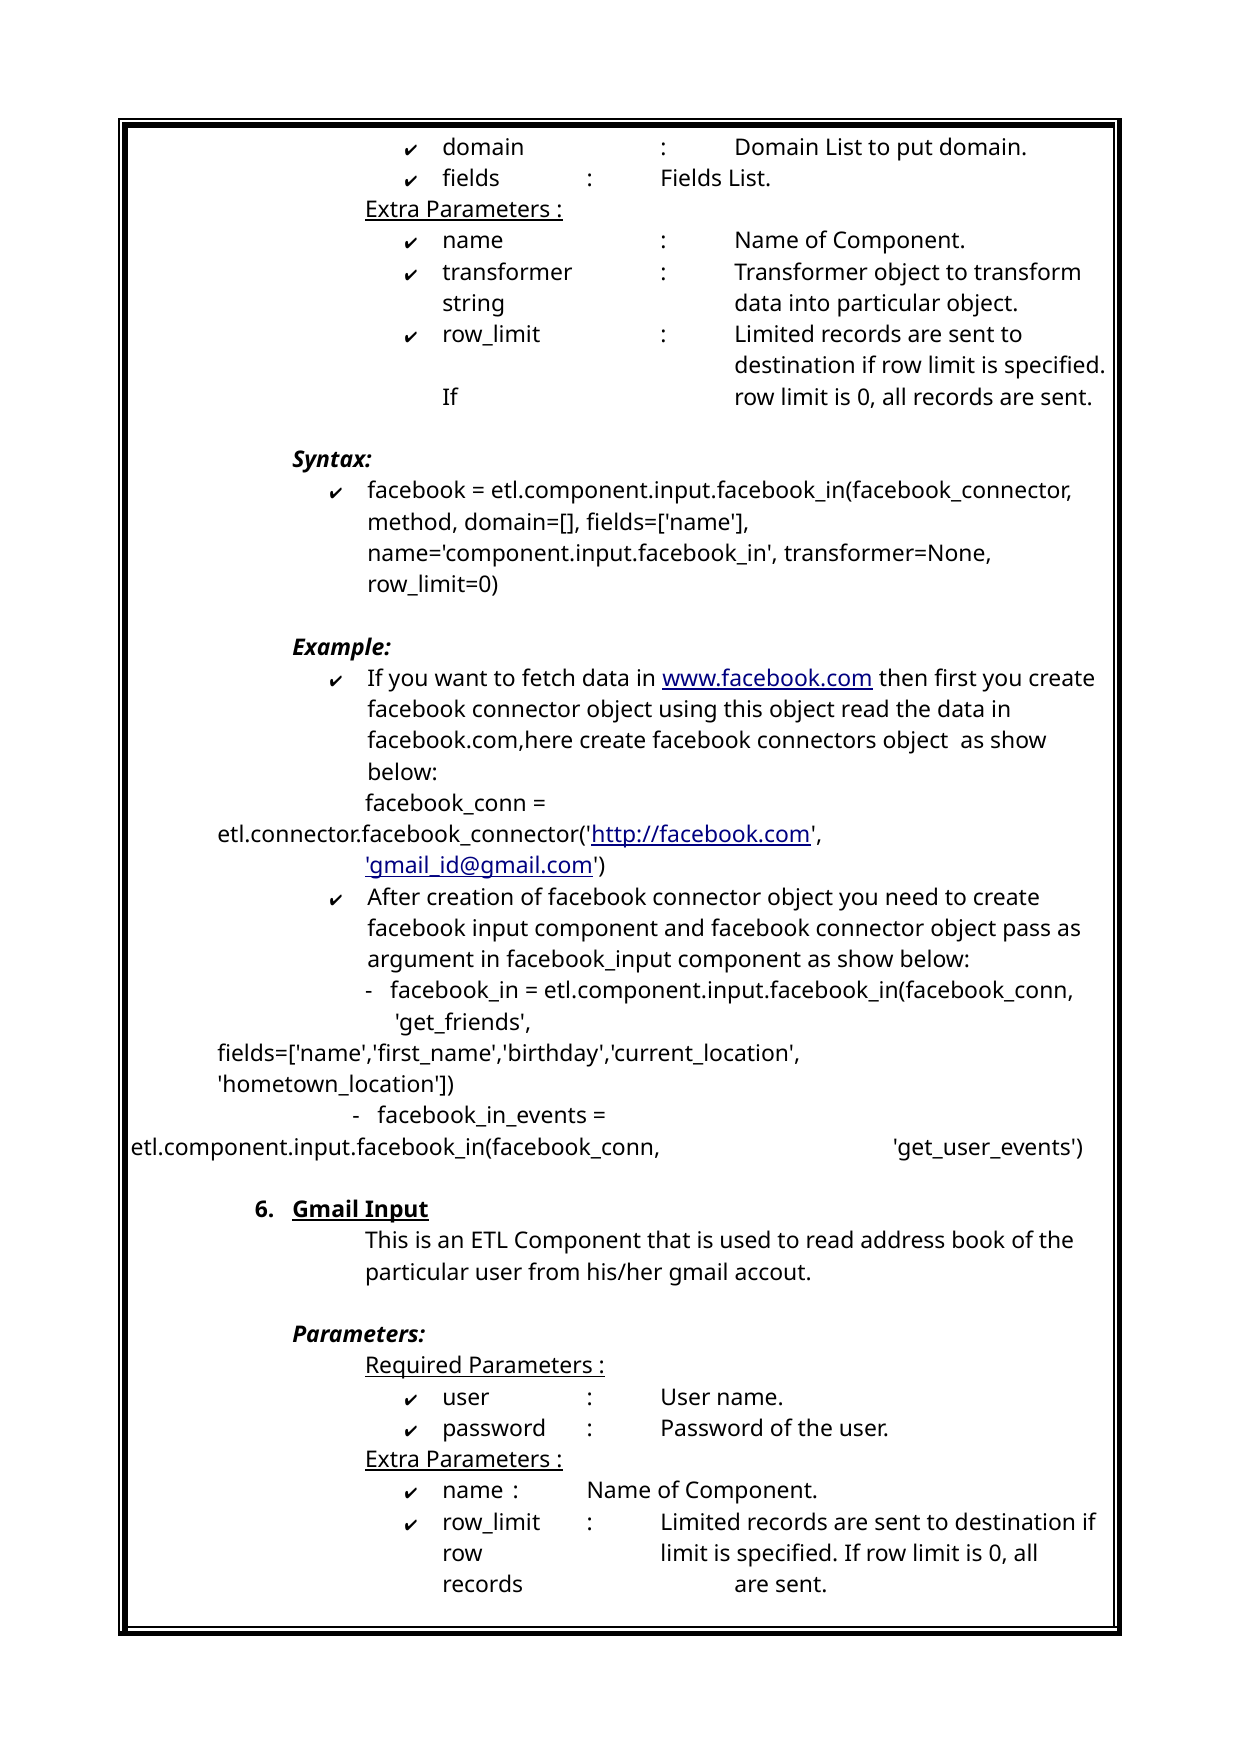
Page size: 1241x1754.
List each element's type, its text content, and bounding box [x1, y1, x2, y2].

list password : Password of the user. [404, 1412, 1110, 1443]
list After creation of facebook connector object you need to create facebook input component and facebook connector object pass as argument in facebook_input component as show below: [329, 880, 1110, 974]
text facebook_conn = etl.connector.facebook_connector('http://facebook.com', [217, 787, 1110, 849]
text Required Parameters : [217, 1349, 1110, 1380]
text Syntax: [217, 443, 1110, 474]
list name : Name of Component. [404, 224, 1110, 255]
list fields : Fields List. [404, 162, 1110, 193]
list If you want to fetch data in www.facebook.com then first you create facebook connector object using this object read the data in facebook.com,here create facebook connectors object as show below: [329, 662, 1110, 787]
list facebook = etl.component.input.facebook_in(facebook_connector, method, domain=[], fields=['name'], name='component.input.facebook_in', transformer=None, row_limit=0) [329, 474, 1110, 599]
list row_limit : Limited records are sent to destination if row limit is specified. If row limit is 0, all records are sent. [404, 318, 1110, 412]
list transformer : Transformer object to transform string data into particular object. [404, 255, 1110, 318]
text - facebook_in_events = etl.component.input.facebook_in(facebook_conn, 'get_user_events') [130, 1099, 1110, 1162]
list domain : Domain List to put domain. [404, 130, 1110, 162]
list name : Name of Component. [404, 1474, 1110, 1505]
text Extra Parameters : [217, 193, 1110, 224]
list user : User name. [404, 1380, 1110, 1412]
list Gmail Input [254, 1193, 1110, 1224]
list row_limit : Limited records are sent to destination if row limit is specified. If row limit is 0, all records are sent. [404, 1505, 1110, 1599]
text Extra Parameters : [217, 1443, 1110, 1474]
text 'gmail_id@gmail.com') [217, 849, 1110, 880]
text Parameters: [217, 1318, 1110, 1349]
text - facebook_in = etl.component.input.facebook_in(facebook_conn, 'get_friends', fields=['name','first_name','birthday','current_location', 'hometown_location']) [217, 974, 1110, 1099]
text Example: [217, 630, 1110, 662]
text This is an ETL Component that is used to read address book of the particular user from his/her gmail accout. [217, 1224, 1110, 1287]
